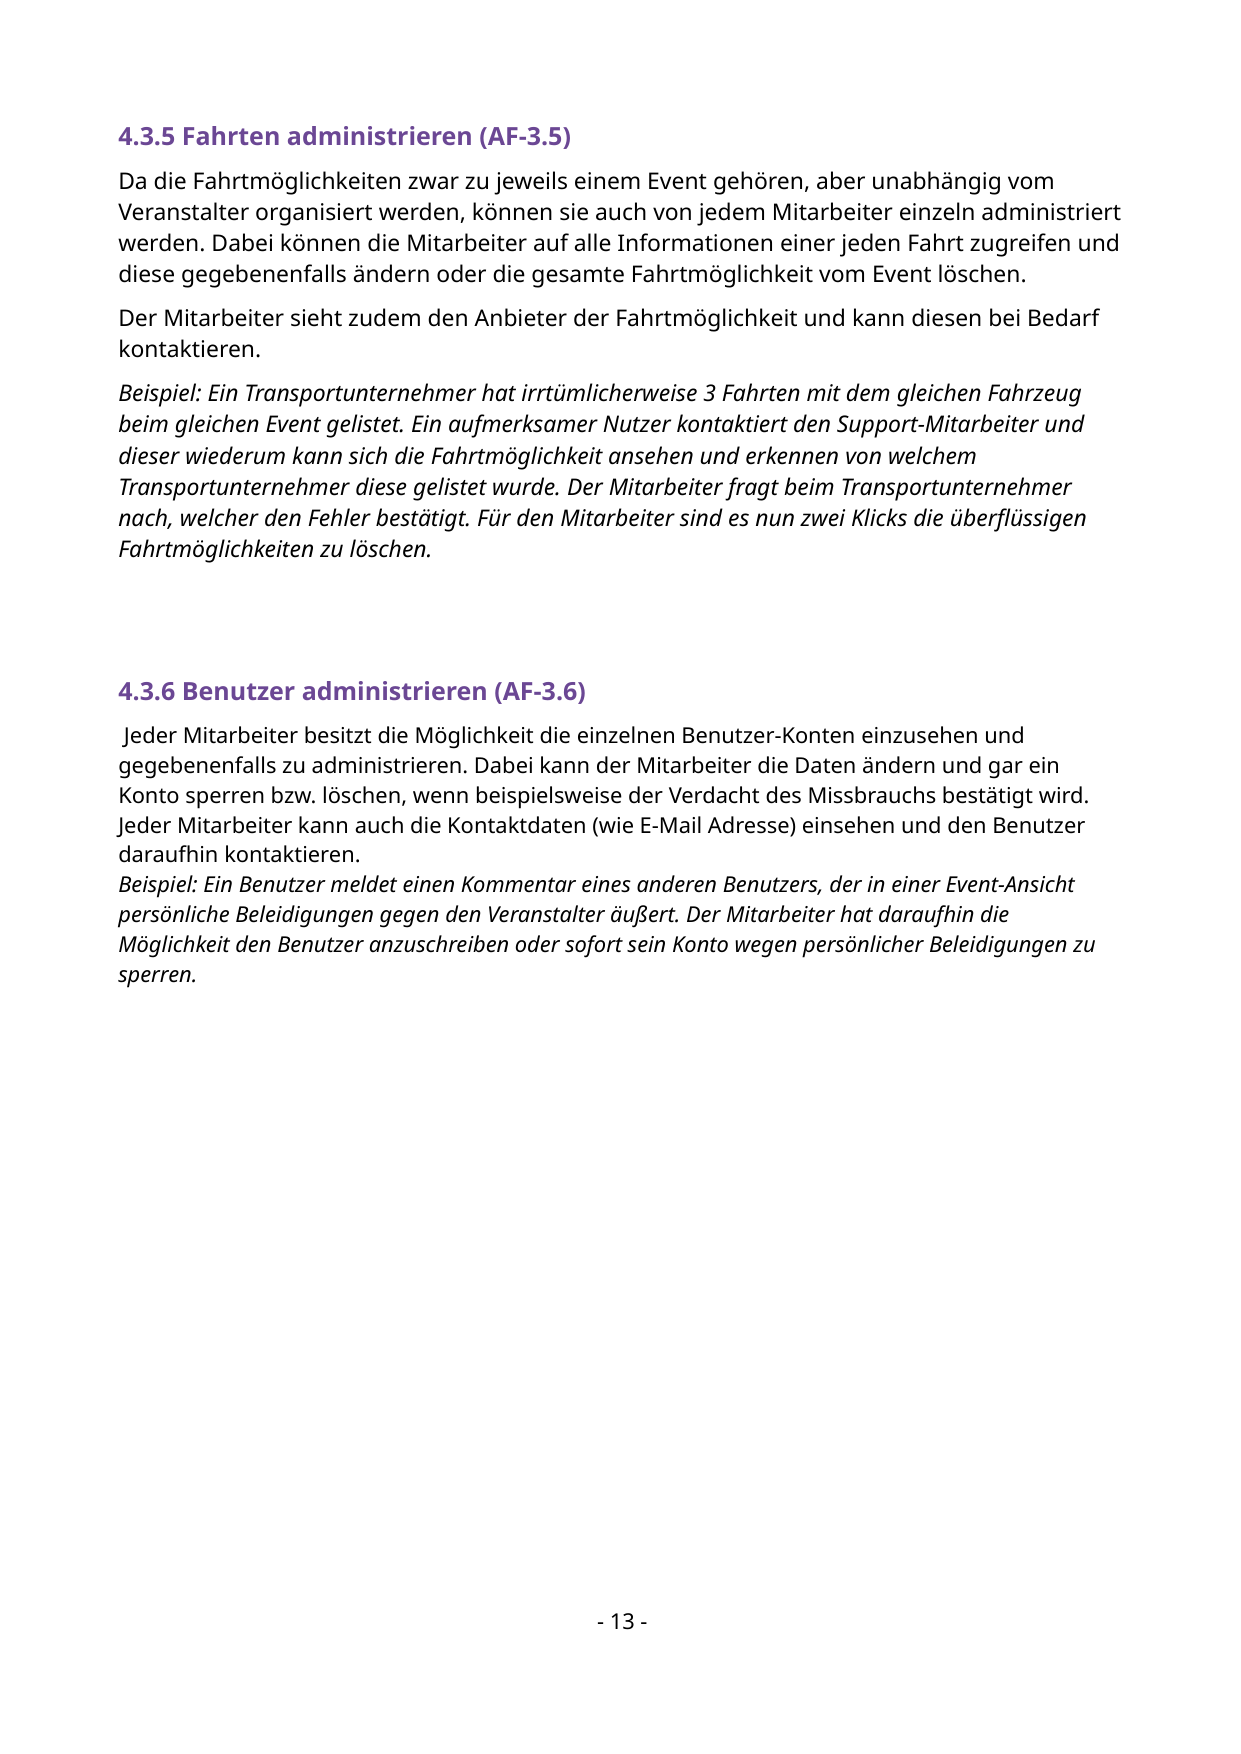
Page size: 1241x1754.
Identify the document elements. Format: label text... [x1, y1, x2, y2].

text Der Mitarbeiter sieht zudem den Anbieter der Fahrtmöglichkeit und kann diesen bei Bedarf kontaktieren. [118, 302, 1126, 365]
text Da die Fahrtmöglichkeiten zwar zu jeweils einem Event gehören, aber unabhängig vom Veranstalter organisiert werden, können sie auch von jedem Mitarbeiter einzeln administriert werden. Dabei können die Mitarbeiter auf alle Informationen einer jeden Fahrt zugreifen und diese gegebenenfalls ändern oder die gesamte Fahrtmöglichkeit vom Event löschen. [118, 165, 1126, 290]
subtitle 4.3.5 Fahrten administrieren (AF-3.5) [118, 118, 1126, 152]
text Beispiel: Ein Benutzer meldet einen Kommentar eines anderen Benutzers, der in einer Event-Ansicht persönliche Beleidigungen gegen den Veranstalter äußert. Der Mitarbeiter hat daraufhin die Möglichkeit den Benutzer anzuschreiben oder sofort sein Konto wegen persönlicher Beleidigungen zu sperren. [118, 869, 1126, 988]
text Beispiel: Ein Transportunternehmer hat irrtümlicherweise 3 Fahrten mit dem gleichen Fahrzeug beim gleichen Event gelistet. Ein aufmerksamer Nutzer kontaktiert den Support-Mitarbeiter und dieser wiederum kann sich die Fahrtmöglichkeit ansehen und erkennen von welchem Transportunternehmer diese gelistet wurde. Der Mitarbeiter fragt beim Transportunternehmer nach, welcher den Fehler bestätigt. Für den Mitarbeiter sind es nun zwei Klicks die überflüssigen Fahrtmöglichkeiten zu löschen. [118, 377, 1126, 565]
text Jeder Mitarbeiter besitzt die Möglichkeit die einzelnen Benutzer-Konten einzusehen und gegebenenfalls zu administrieren. Dabei kann der Mitarbeiter die Daten ändern und gar ein Konto sperren bzw. löschen, wenn beispielsweise der Verdacht des Missbrauchs bestätigt wird. [118, 720, 1126, 810]
subtitle 4.3.6 Benutzer administrieren (AF-3.6) [118, 674, 1126, 708]
text Jeder Mitarbeiter kann auch die Kontaktdaten (wie E-Mail Adresse) einsehen und den Benutzer daraufhin kontaktieren. [118, 810, 1126, 869]
